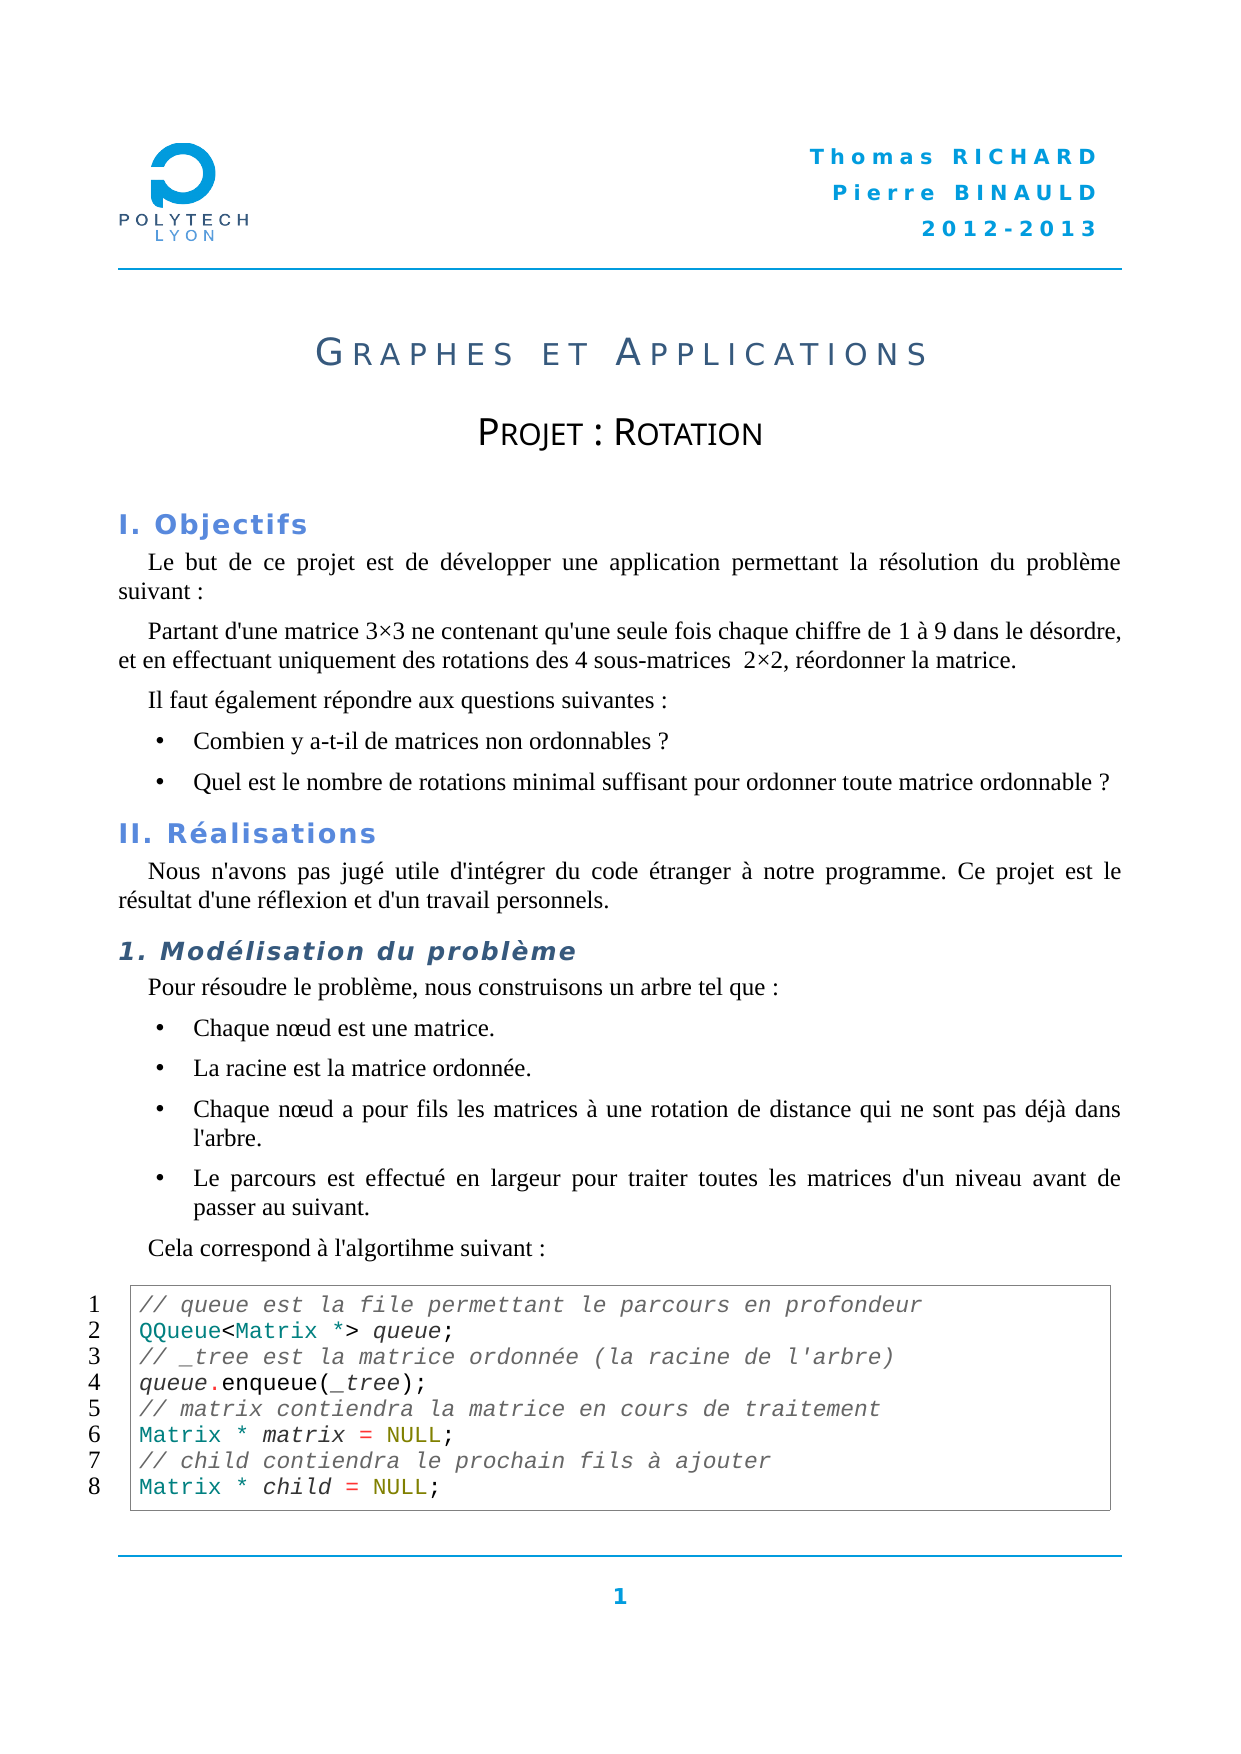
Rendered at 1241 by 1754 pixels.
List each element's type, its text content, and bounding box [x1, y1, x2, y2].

text Il faut également répondre aux questions suivantes : [118, 686, 1122, 714]
subtitle Projet : Rotation [118, 406, 1122, 457]
text Partant d'une matrice 3×3 ne contenant qu'une seule fois chaque chiffre de 1 à 9 dans le désordre, et en effectuant uniquement des rotations des 4 sous-matrices 2×2, réordonner la matrice. [118, 616, 1122, 674]
list Le parcours est effectué en largeur pour traiter toutes les matrices d'un niveau avant de passer au suivant. [156, 1163, 1122, 1221]
subtitle Objectifs [118, 509, 1122, 541]
list Chaque nœud est une matrice. [156, 1013, 1122, 1042]
picture [118, 143, 254, 242]
list Combien y a-t-il de matrices non ordonnables ? [156, 726, 1122, 755]
list Chaque nœud a pour fils les matrices à une rotation de distance qui ne sont pas déjà dans l'arbre. [156, 1094, 1122, 1152]
text Pour résoudre le problème, nous construisons un arbre tel que : [118, 972, 1122, 1001]
list La racine est la matrice ordonnée. [156, 1053, 1122, 1082]
list Quel est le nombre de rotations minimal suffisant pour ordonner toute matrice ordonnable ? [156, 767, 1122, 795]
text Cela correspond à l'algortihme suivant : [118, 1233, 1122, 1261]
subtitle Modélisation du problème [118, 937, 1122, 967]
text // queue est la file permettant le parcours en profondeur QQueue<Matrix *> queue; // _tree est la matrice ordonnée (la racine de l'arbre) queue.enqueue(_tree); // matrix contiendra la matrice en cours de traitement Matrix * matrix = NULL; // child contiendra le prochain fils à ajouter Matrix * child = NULL; [131, 1286, 1110, 1510]
subtitle Réalisations [118, 819, 1122, 850]
text Le but de ce projet est de développer une application permettant la résolution du problème suivant : [118, 547, 1122, 604]
text Nous n'avons pas jugé utile d'intégrer du code étranger à notre programme. Ce projet est le résultat d'une réflexion et d'un travail personnels. [118, 856, 1122, 914]
title Graphes et Applications [118, 331, 1122, 374]
